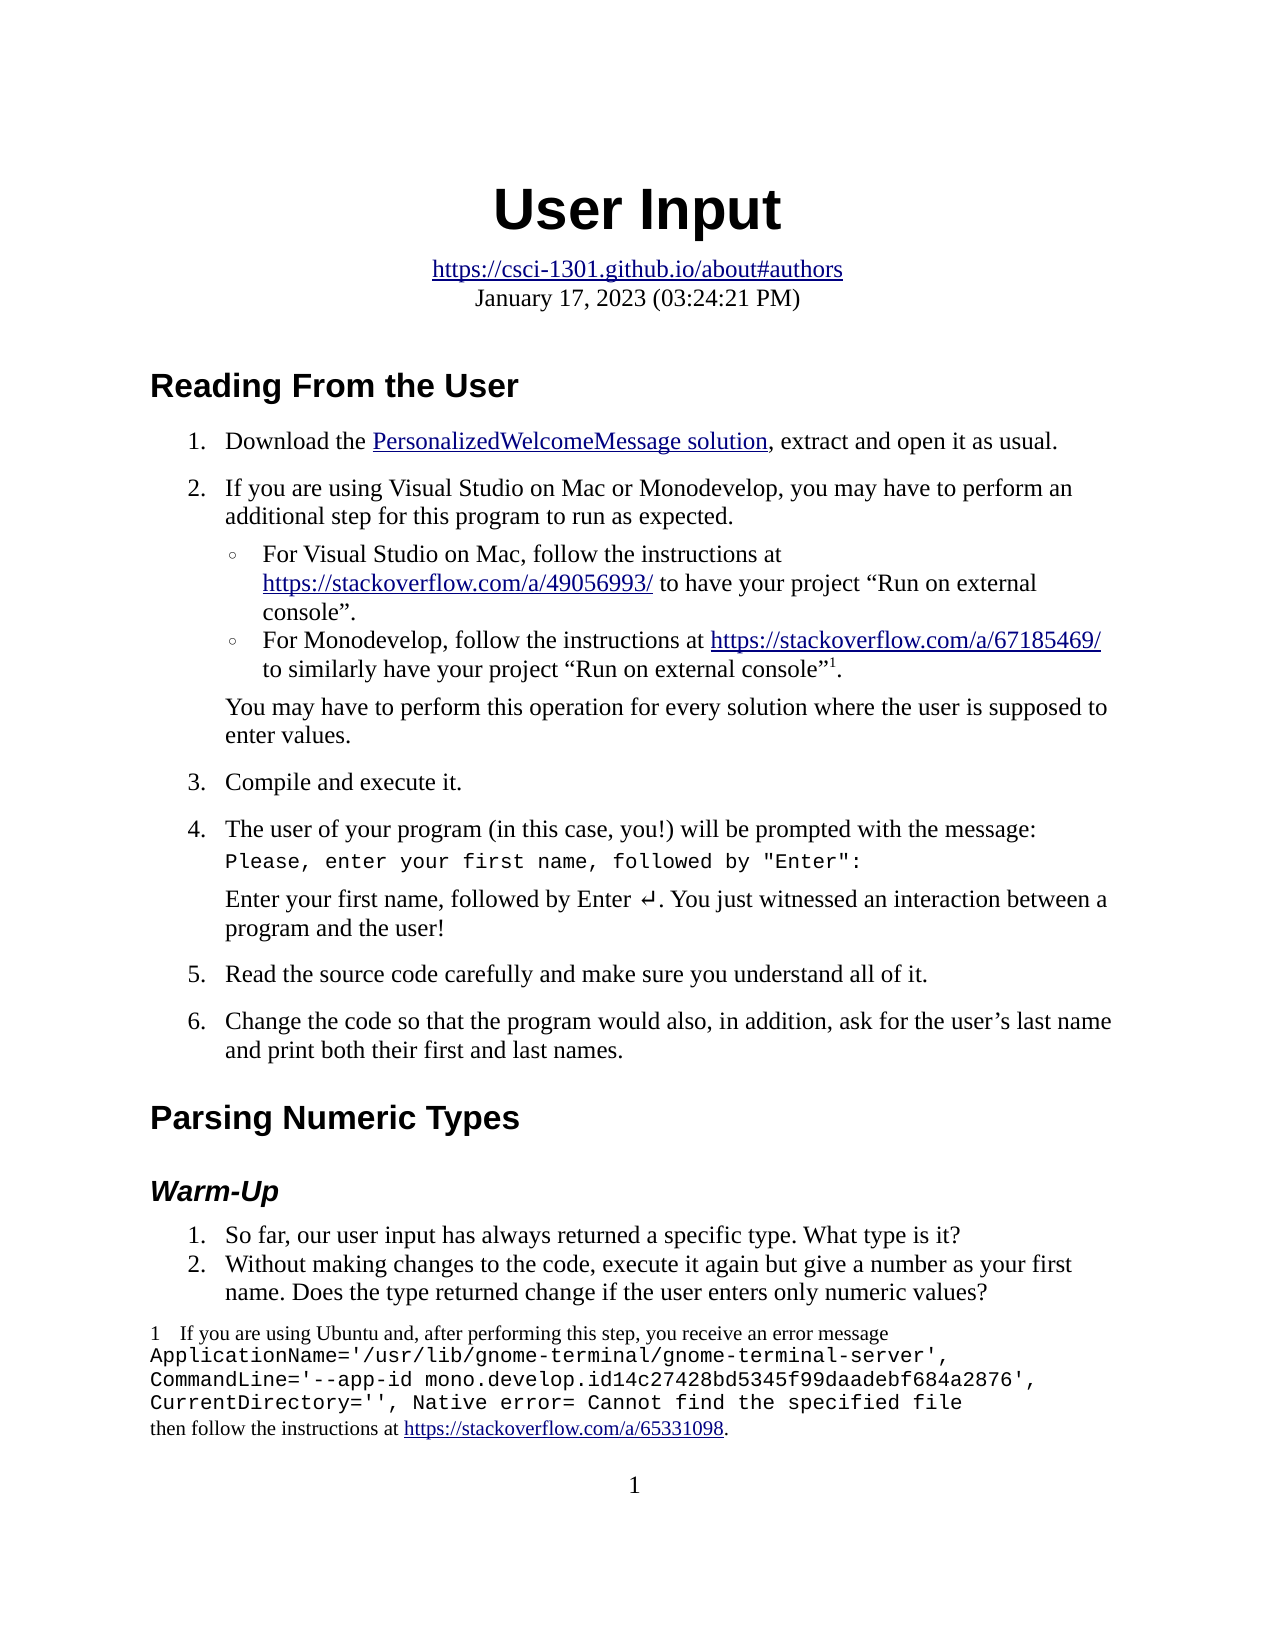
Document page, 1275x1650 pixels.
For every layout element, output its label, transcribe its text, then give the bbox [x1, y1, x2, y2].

text January 17, 2023 (03:24:21 PM) [150, 283, 1125, 312]
list For Visual Studio on Mac, follow the instructions at https://stackoverflow.com/a/49056993/ to have your project “Run on external console”. [225, 539, 1125, 625]
list Without making changes to the code, execute it again but give a number as your first name. Does the type returned change if the user enters only numeric values? [187, 1249, 1125, 1306]
list Download the PersonalizedWelcomeMessage solution, extract and open it as usual. [187, 426, 1125, 455]
list ApplicationName='/usr/lib/gnome-terminal/gnome-terminal-server', CommandLine='--app-id mono.develop.id14c27428bd5345f99daadebf684a2876', CurrentDirectory='', Native error= Cannot find the specified file [150, 1345, 1125, 1416]
subtitle Parsing Numeric Types [150, 1098, 1125, 1136]
list If you are using Ubuntu and, after performing this step, you receive an error message [150, 1321, 1125, 1345]
list So far, our user input has always returned a specific type. What type is it? [187, 1220, 1125, 1249]
list For Monodevelop, follow the instructions at https://stackoverflow.com/a/67185469/ to similarly have your project “Run on external console”. [225, 625, 1125, 683]
list The user of your program (in this case, you!) will be prompted with the message: [187, 814, 1125, 843]
subtitle Reading From the User [150, 366, 1125, 404]
list then follow the instructions at https://stackoverflow.com/a/65331098. [150, 1416, 1125, 1440]
list Compile and execute it. [187, 767, 1125, 796]
list You may have to perform this operation for every solution where the user is supposed to enter values. [187, 692, 1125, 749]
list Read the source code carefully and make sure you understand all of it. [187, 959, 1125, 988]
subtitle Warm-Up [150, 1174, 1125, 1207]
list Enter your first name, followed by Enter ↵. You just witnessed an interaction between a program and the user! [187, 884, 1125, 942]
list If you are using Visual Studio on Mac or Monodevelop, you may have to perform an additional step for this program to run as expected. [187, 473, 1125, 530]
text https://csci-1301.github.io/about#authors [150, 254, 1125, 283]
title User Input [150, 175, 1125, 242]
list Please, enter your first name, followed by "Enter": [187, 852, 1125, 875]
list Change the code so that the program would also, in addition, ask for the user’s last name and print both their first and last names. [187, 1006, 1125, 1064]
